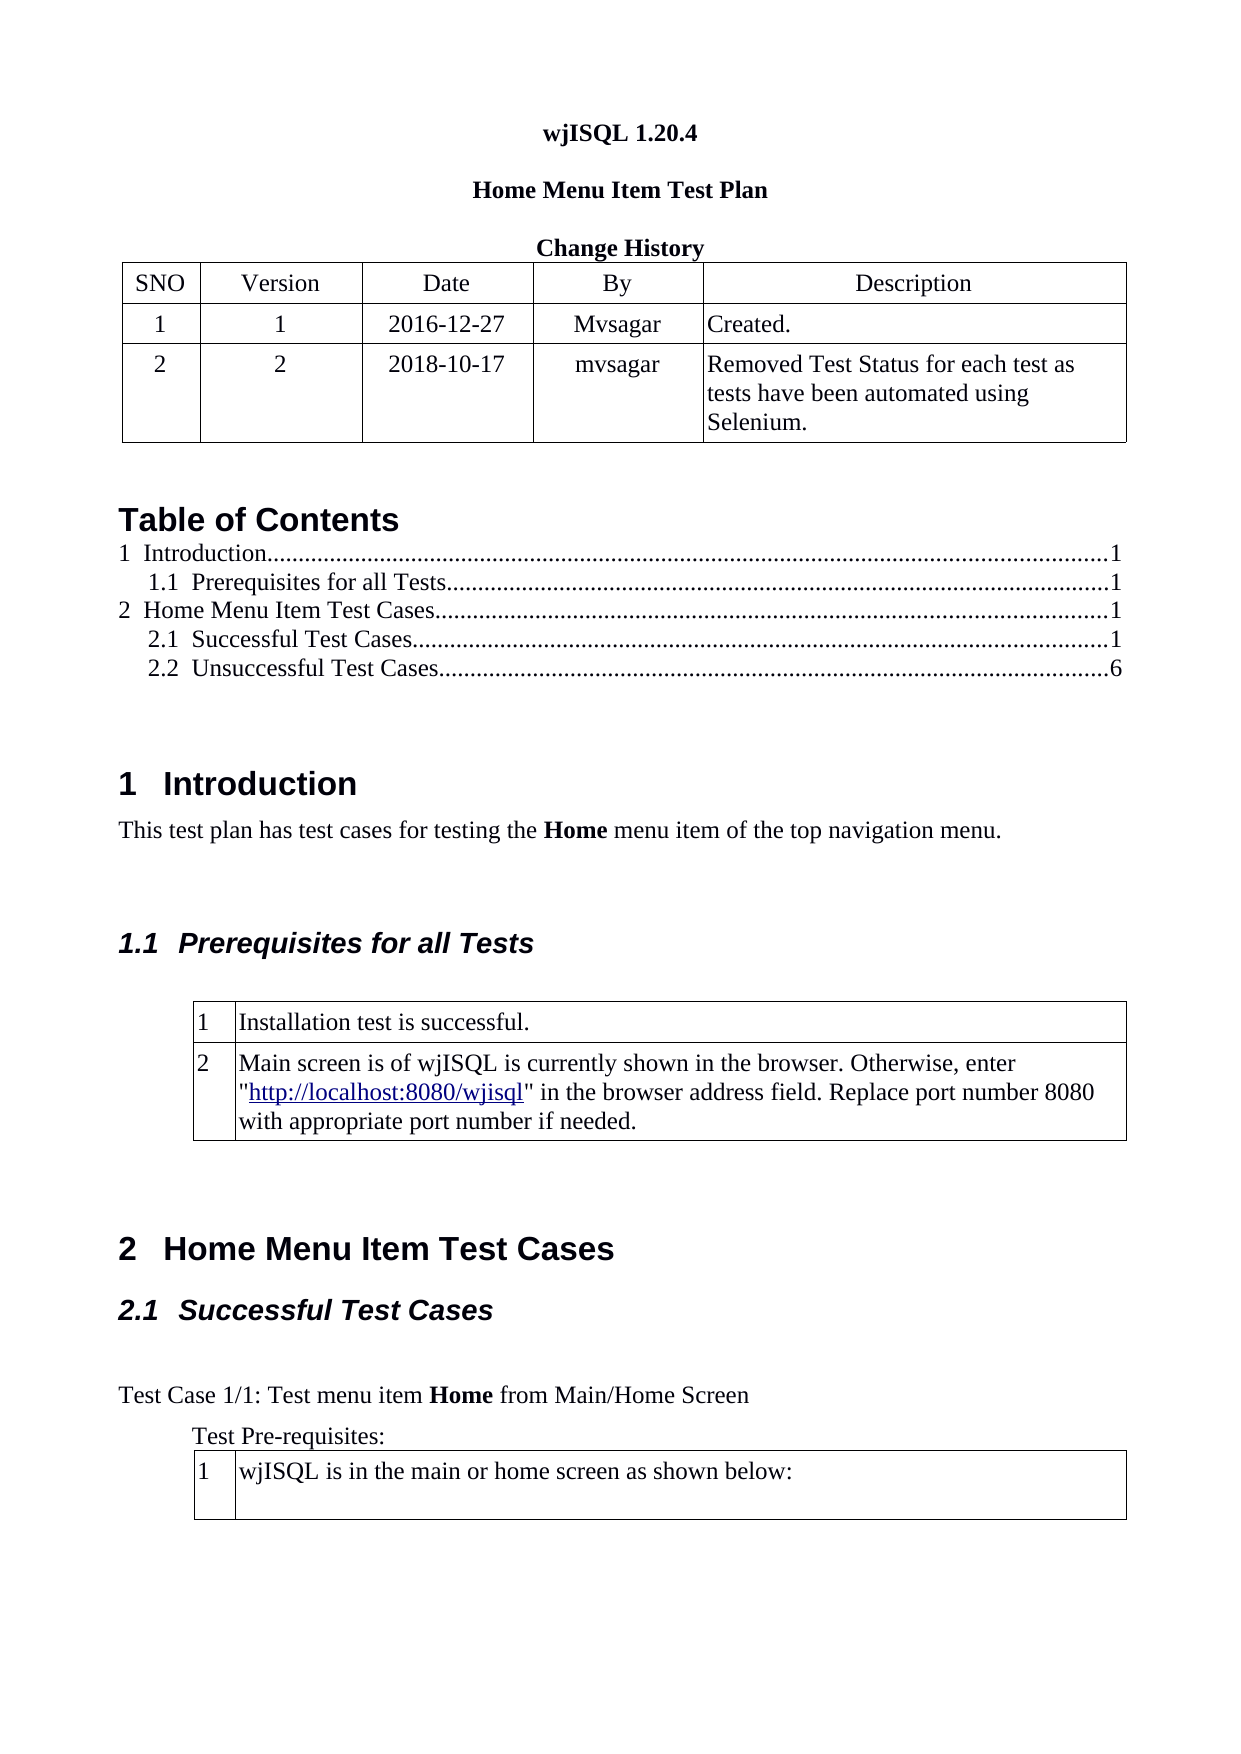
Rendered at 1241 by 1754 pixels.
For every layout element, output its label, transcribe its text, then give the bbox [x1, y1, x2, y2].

table_header Date [363, 263, 533, 303]
table_header Description [704, 263, 1126, 303]
table_cell 2 [194, 1043, 235, 1140]
text 1.1 Prerequisites for all Tests 1 [148, 567, 1122, 596]
table_cell 1 [123, 304, 200, 343]
text 1 Introduction 1 [118, 538, 1122, 567]
table_header By [534, 263, 703, 303]
table_header SNO [123, 263, 200, 303]
text Test Case 1/1: Test menu item Home from Main/Home Screen [118, 1380, 1122, 1409]
table_cell Main screen is of wjISQL is currently shown in the browser. Otherwise, enter "http://localhost:8080/wjisql" in the browser address field. Replace port number 8080 with appropriate port number if needed. [236, 1043, 1126, 1140]
table_cell 2018-10-17 [363, 344, 533, 442]
table_cell 2 [123, 344, 200, 442]
table_cell mvsagar [534, 344, 703, 442]
table_cell 2 [201, 344, 362, 442]
text Test Pre-requisites: [118, 1421, 1122, 1450]
subtitle Prerequisites for all Tests [118, 926, 1122, 960]
table_header 1 [194, 1002, 235, 1042]
subtitle Successful Test Cases [118, 1293, 1122, 1326]
table_cell Removed Test Status for each test as tests have been automated using Selenium. [704, 344, 1126, 442]
subtitle Introduction [118, 764, 1122, 803]
subtitle Table of Contents [118, 499, 1122, 538]
table_header wjISQL is in the main or home screen as shown below: [236, 1451, 1126, 1519]
table_cell Created. [704, 304, 1126, 343]
table_header Version [201, 263, 362, 303]
text Home Menu Item Test Plan [118, 176, 1122, 204]
table_header 1 [195, 1451, 235, 1519]
text 2.1 Successful Test Cases 1 [148, 624, 1122, 653]
text wjISQL 1.20.4 [118, 118, 1122, 147]
table_cell Mvsagar [534, 304, 703, 343]
text This test plan has test cases for testing the Home menu item of the top navigation menu. [118, 815, 1122, 844]
text 2 Home Menu Item Test Cases 1 [118, 596, 1122, 624]
table_cell 2016-12-27 [363, 304, 533, 343]
table_header Installation test is successful. [236, 1002, 1126, 1042]
text 2.2 Unsuccessful Test Cases 6 [148, 653, 1122, 682]
table_cell 1 [201, 304, 362, 343]
subtitle Home Menu Item Test Cases [118, 1229, 1122, 1268]
text Change History [118, 233, 1122, 262]
